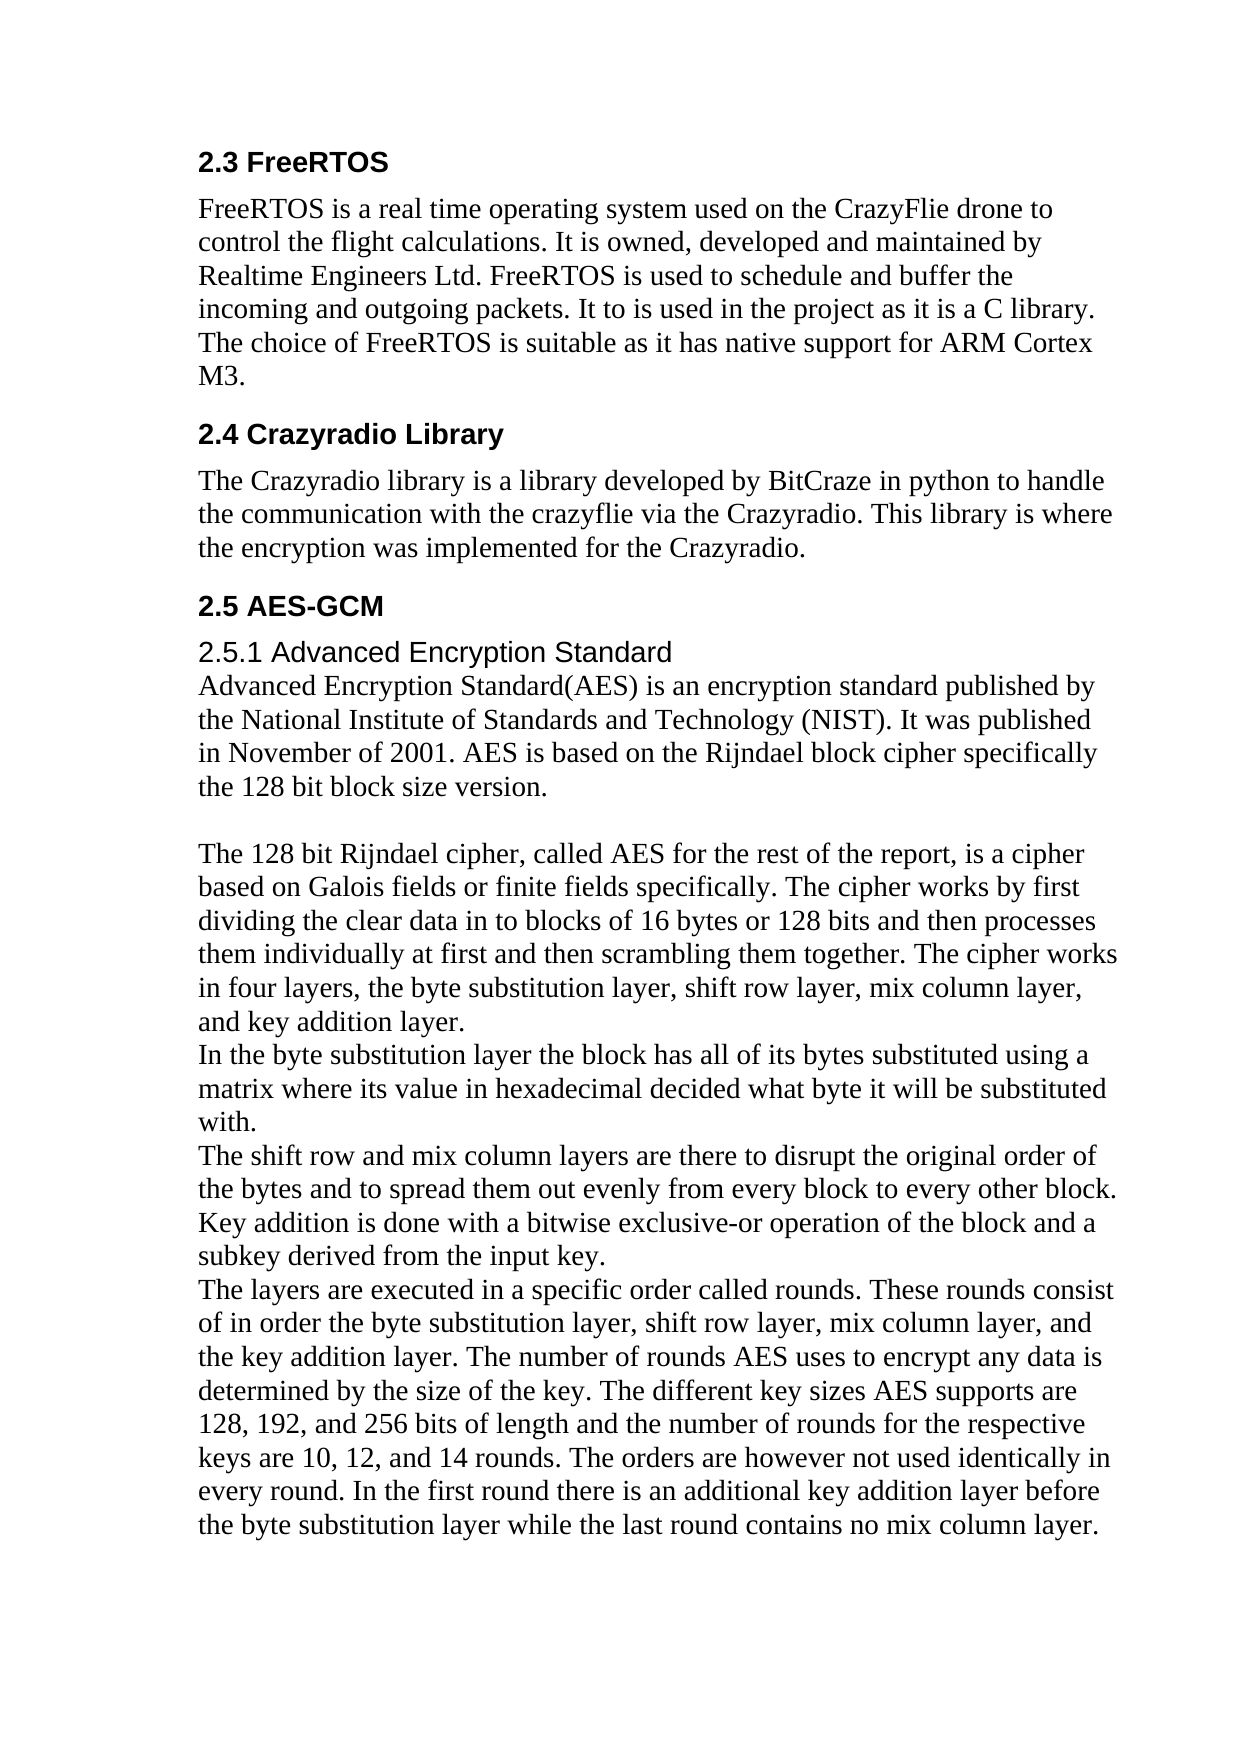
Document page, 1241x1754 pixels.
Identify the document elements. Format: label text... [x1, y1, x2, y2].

text In the byte substitution layer the block has all of its bytes substituted using a matrix where its value in hexadecimal decided what byte it will be substituted with. [198, 1037, 1119, 1138]
subtitle AES-GCM [198, 589, 1119, 622]
text Advanced Encryption Standard(AES) is an encryption standard published by the National Institute of Standards and Technology (NIST). It was published in November of 2001. AES is based on the Rijndael block cipher specifically the 128 bit block size version. [198, 668, 1119, 802]
subtitle Advanced Encryption Standard [198, 635, 1119, 668]
text The Crazyradio library is a library developed by BitCraze in python to handle the communication with the crazyflie via the Crazyradio. This library is where the encryption was implemented for the Crazyradio. [198, 463, 1119, 564]
text The shift row and mix column layers are there to disrupt the original order of the bytes and to spread them out evenly from every block to every other block. [198, 1138, 1119, 1205]
text The 128 bit Rijndael cipher, called AES for the rest of the report, is a cipher based on Galois fields or finite fields specifically. The cipher works by first dividing the clear data in to blocks of 16 bytes or 128 bits and then processes them individually at first and then scrambling them together. The cipher works in four layers, the byte substitution layer, shift row layer, mix column layer, and key addition layer. [198, 836, 1119, 1037]
text Key addition is done with a bitwise exclusive-or operation of the block and a subkey derived from the input key. [198, 1205, 1119, 1272]
subtitle Crazyradio Library [198, 417, 1119, 451]
text FreeRTOS is a real time operating system used on the CrazyFlie drone to control the flight calculations. It is owned, developed and maintained by Realtime Engineers Ltd. FreeRTOS is used to schedule and buffer the incoming and outgoing packets. It to is used in the project as it is a C library. The choice of FreeRTOS is suitable as it has native support for ARM Cortex M3. [198, 191, 1119, 392]
text The layers are executed in a specific order called rounds. These rounds consist of in order the byte substitution layer, shift row layer, mix column layer, and the key addition layer. The number of rounds AES uses to encrypt any data is determined by the size of the key. The different key sizes AES supports are 128, 192, and 256 bits of length and the number of rounds for the respective keys are 10, 12, and 14 rounds. The orders are however not used identically in every round. In the first round there is an additional key addition layer before the byte substitution layer while the last round contains no mix column layer. [198, 1272, 1119, 1540]
subtitle FreeRTOS [198, 145, 1119, 178]
